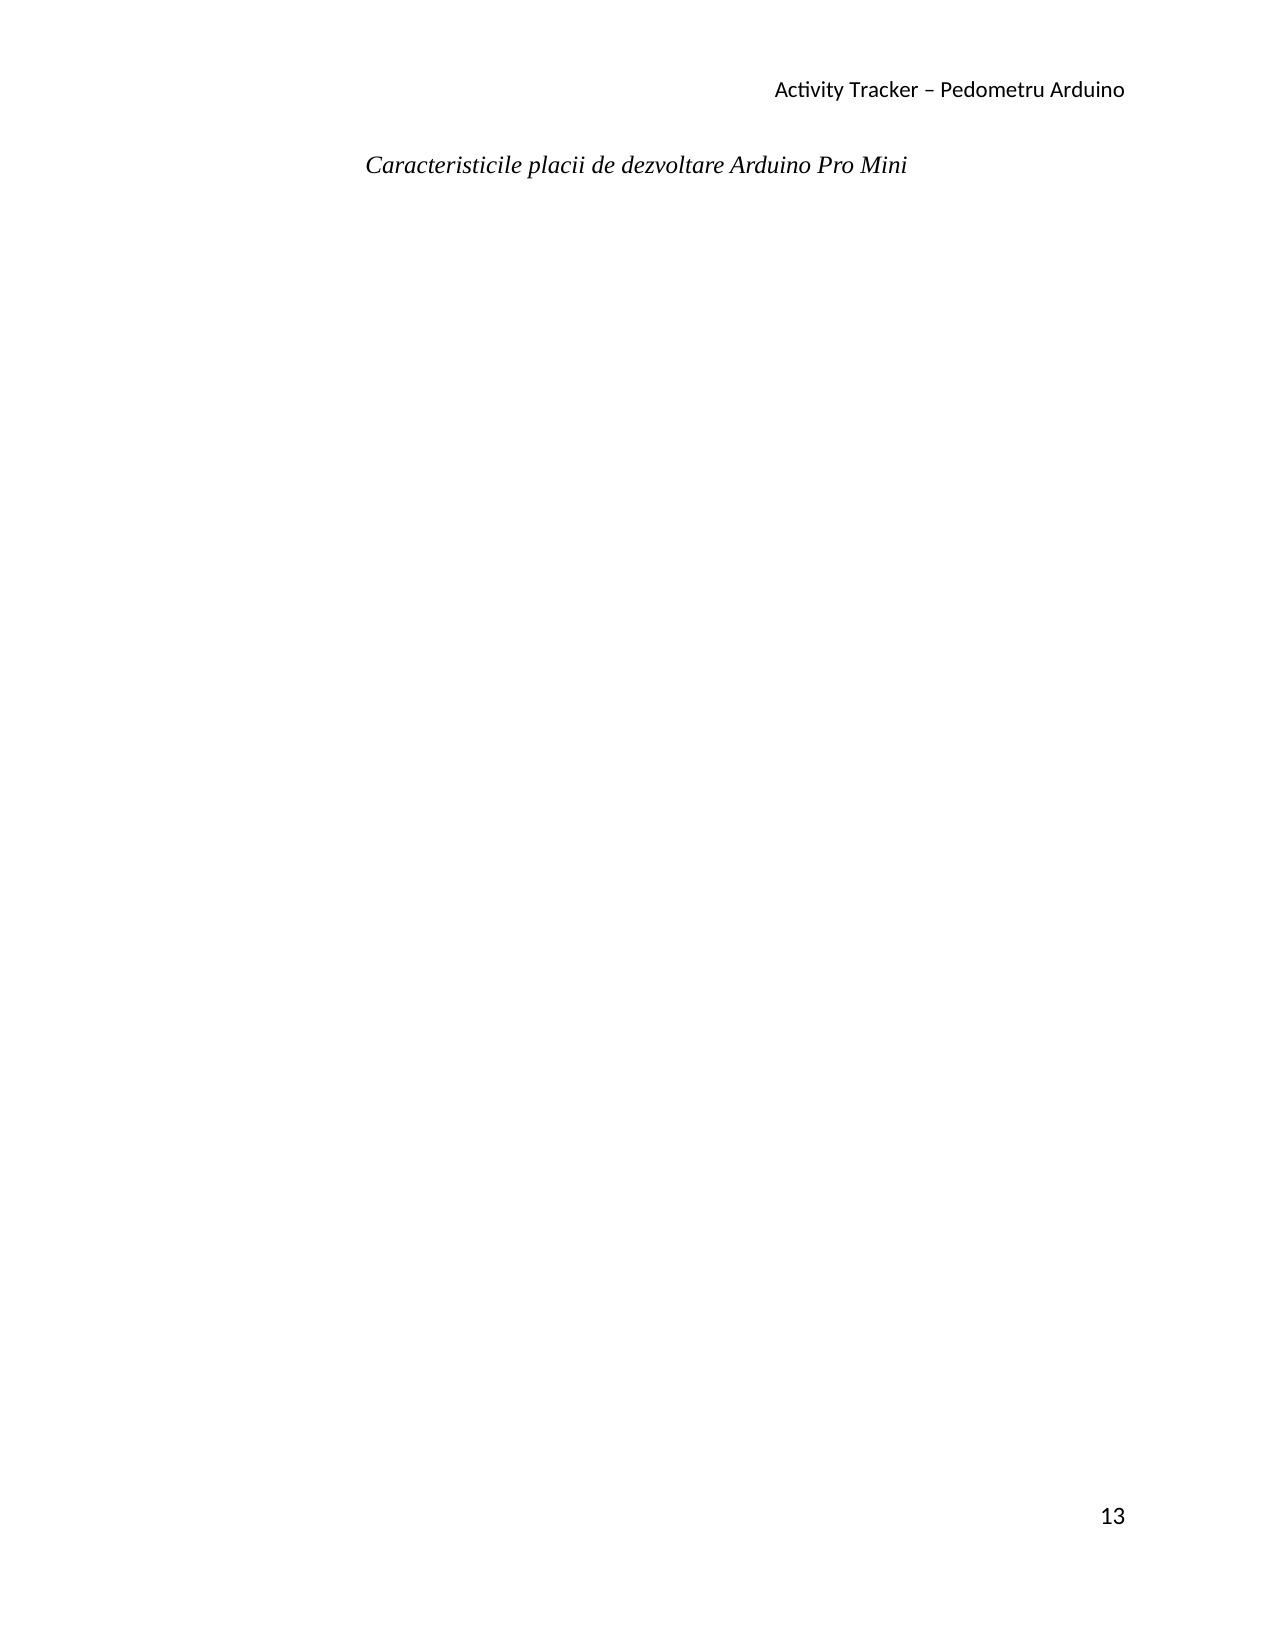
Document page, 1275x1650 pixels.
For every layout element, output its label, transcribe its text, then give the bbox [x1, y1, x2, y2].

text Caracteristicile placii de dezvoltare Arduino Pro Mini [150, 150, 1125, 179]
